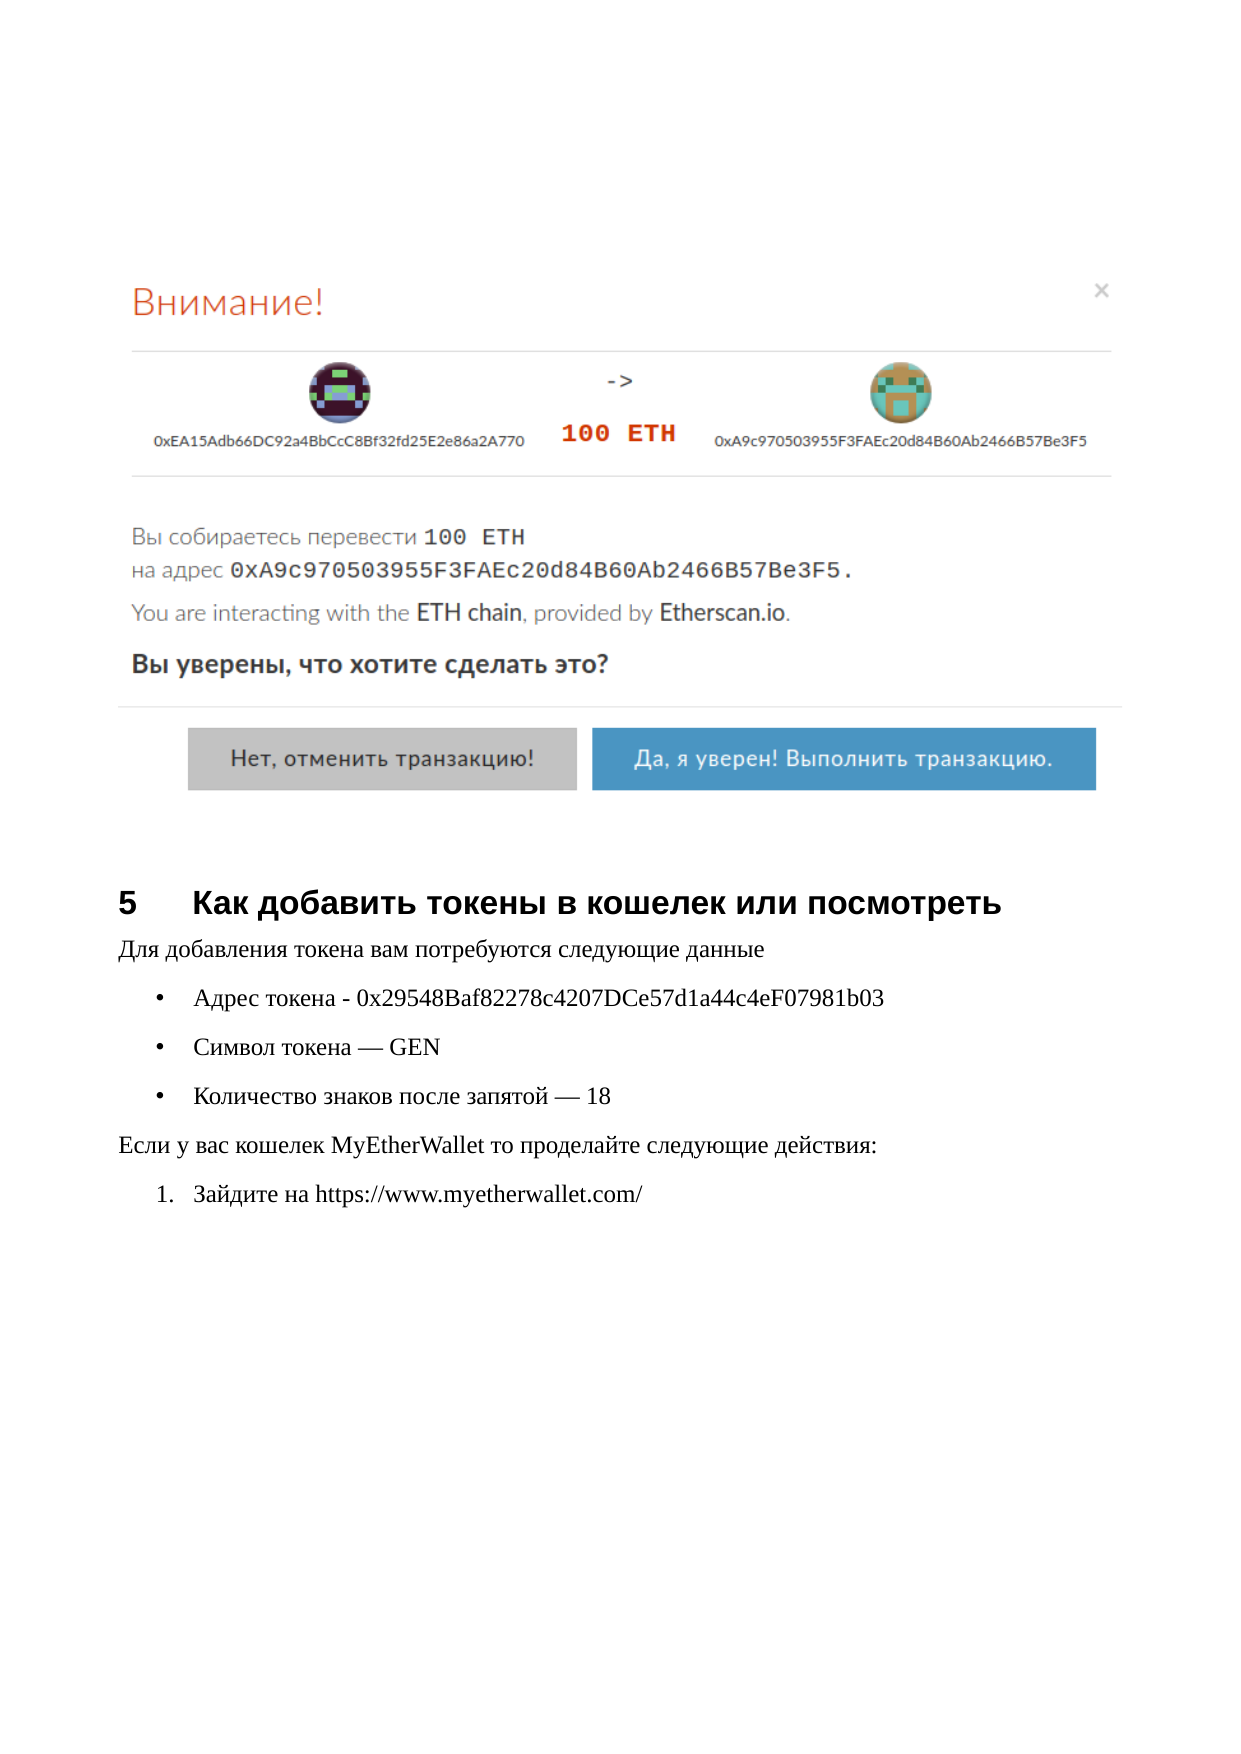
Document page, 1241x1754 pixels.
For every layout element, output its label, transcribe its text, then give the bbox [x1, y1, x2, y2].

list Адрес токена - 0x29548Baf82278c4207DCe57d1a44c4eF07981b03 [156, 983, 1122, 1012]
subtitle Как добавить токены в кошелек или посмотреть [118, 883, 1122, 921]
text Если у вас кошелек MyEtherWallet то проделайте следующие действия: [118, 1130, 1122, 1159]
list Количество знаков после запятой — 18 [156, 1081, 1122, 1110]
list Зайдите на https://www.myetherwallet.com/ [156, 1179, 1122, 1208]
text Для добавления токена вам потребуются следующие данные [118, 934, 1122, 962]
picture [118, 268, 1123, 807]
list Символ токена — GEN [156, 1032, 1122, 1061]
